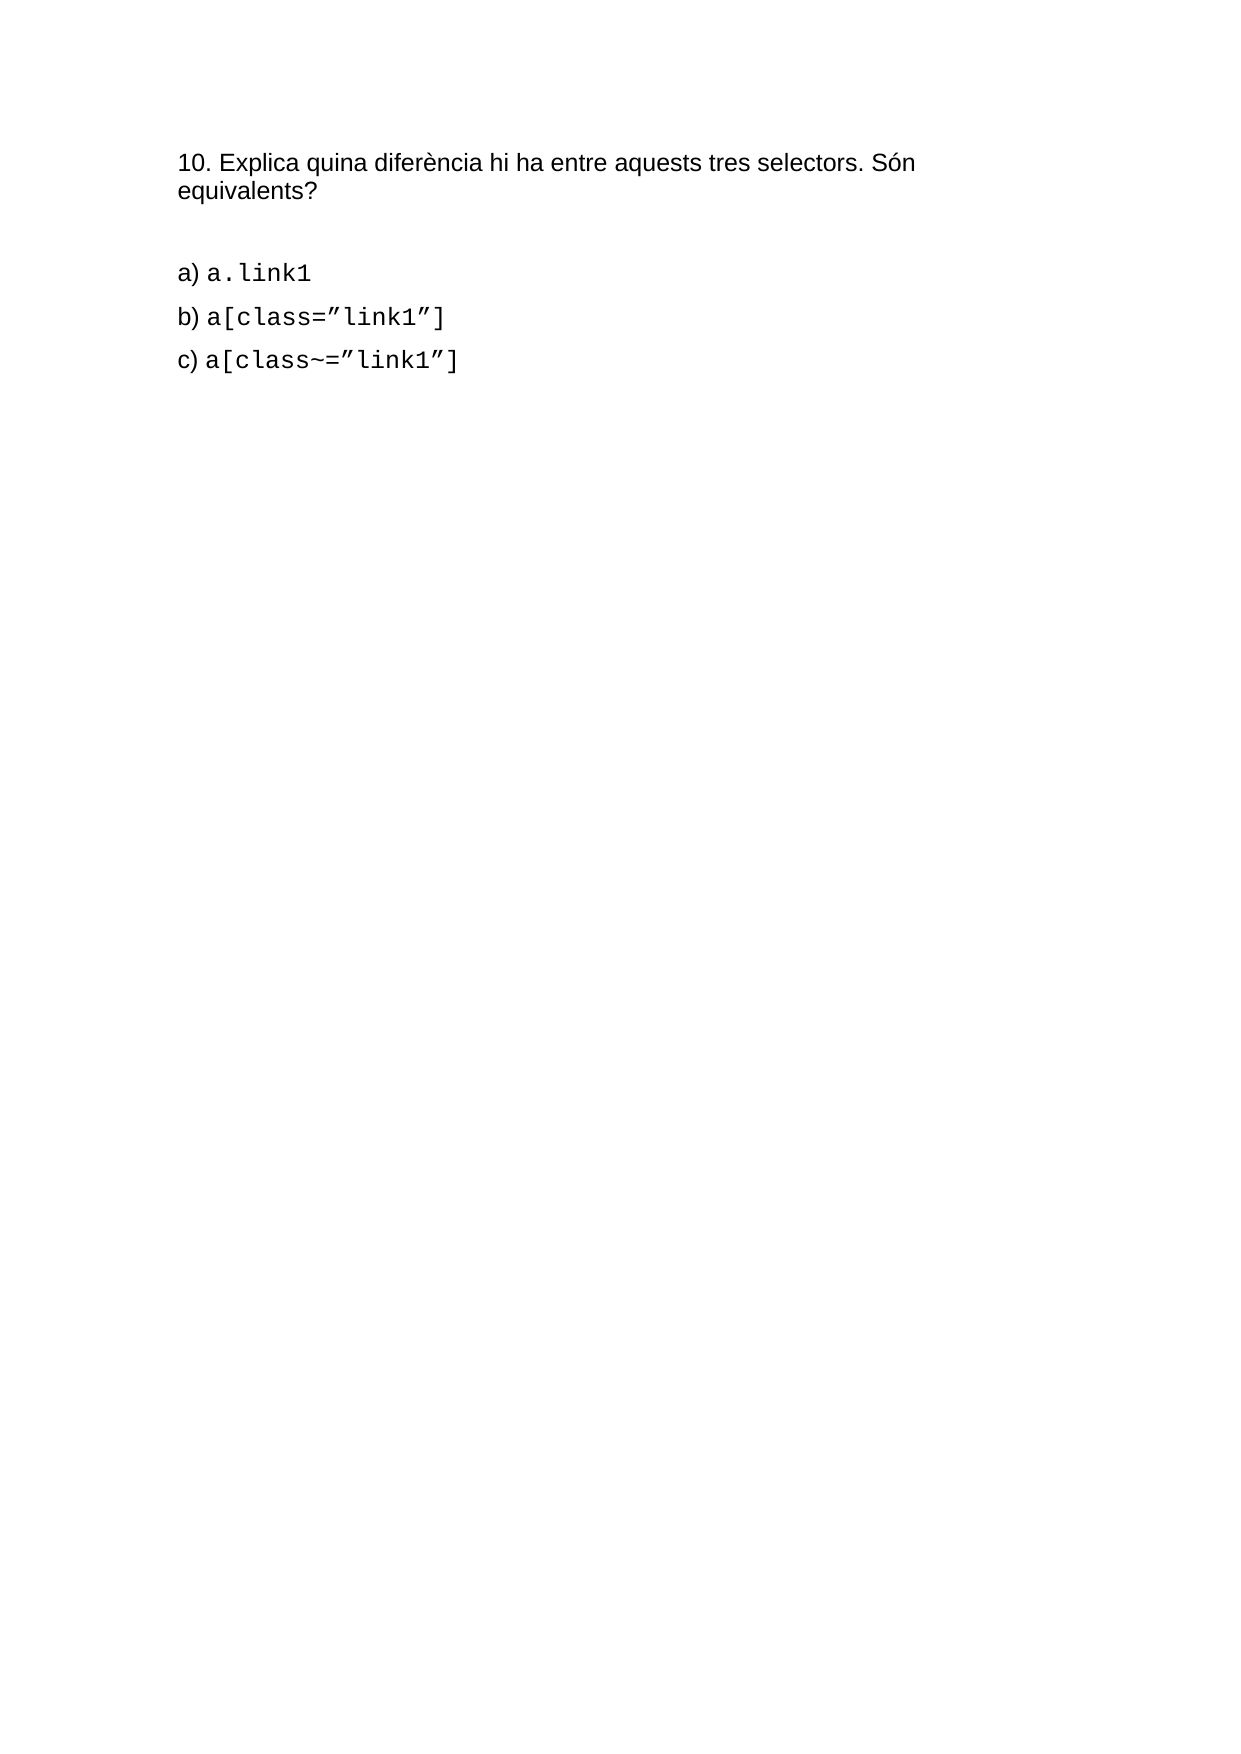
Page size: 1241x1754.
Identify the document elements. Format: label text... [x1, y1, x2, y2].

text b) a[class=”link1”] [177, 302, 1063, 332]
text a) a.link1 [177, 258, 1063, 289]
text 10. Explica quina diferència hi ha entre aquests tres selectors. Són equivalents? [177, 148, 1063, 205]
text c) a[class~=”link1”] [177, 345, 1063, 376]
